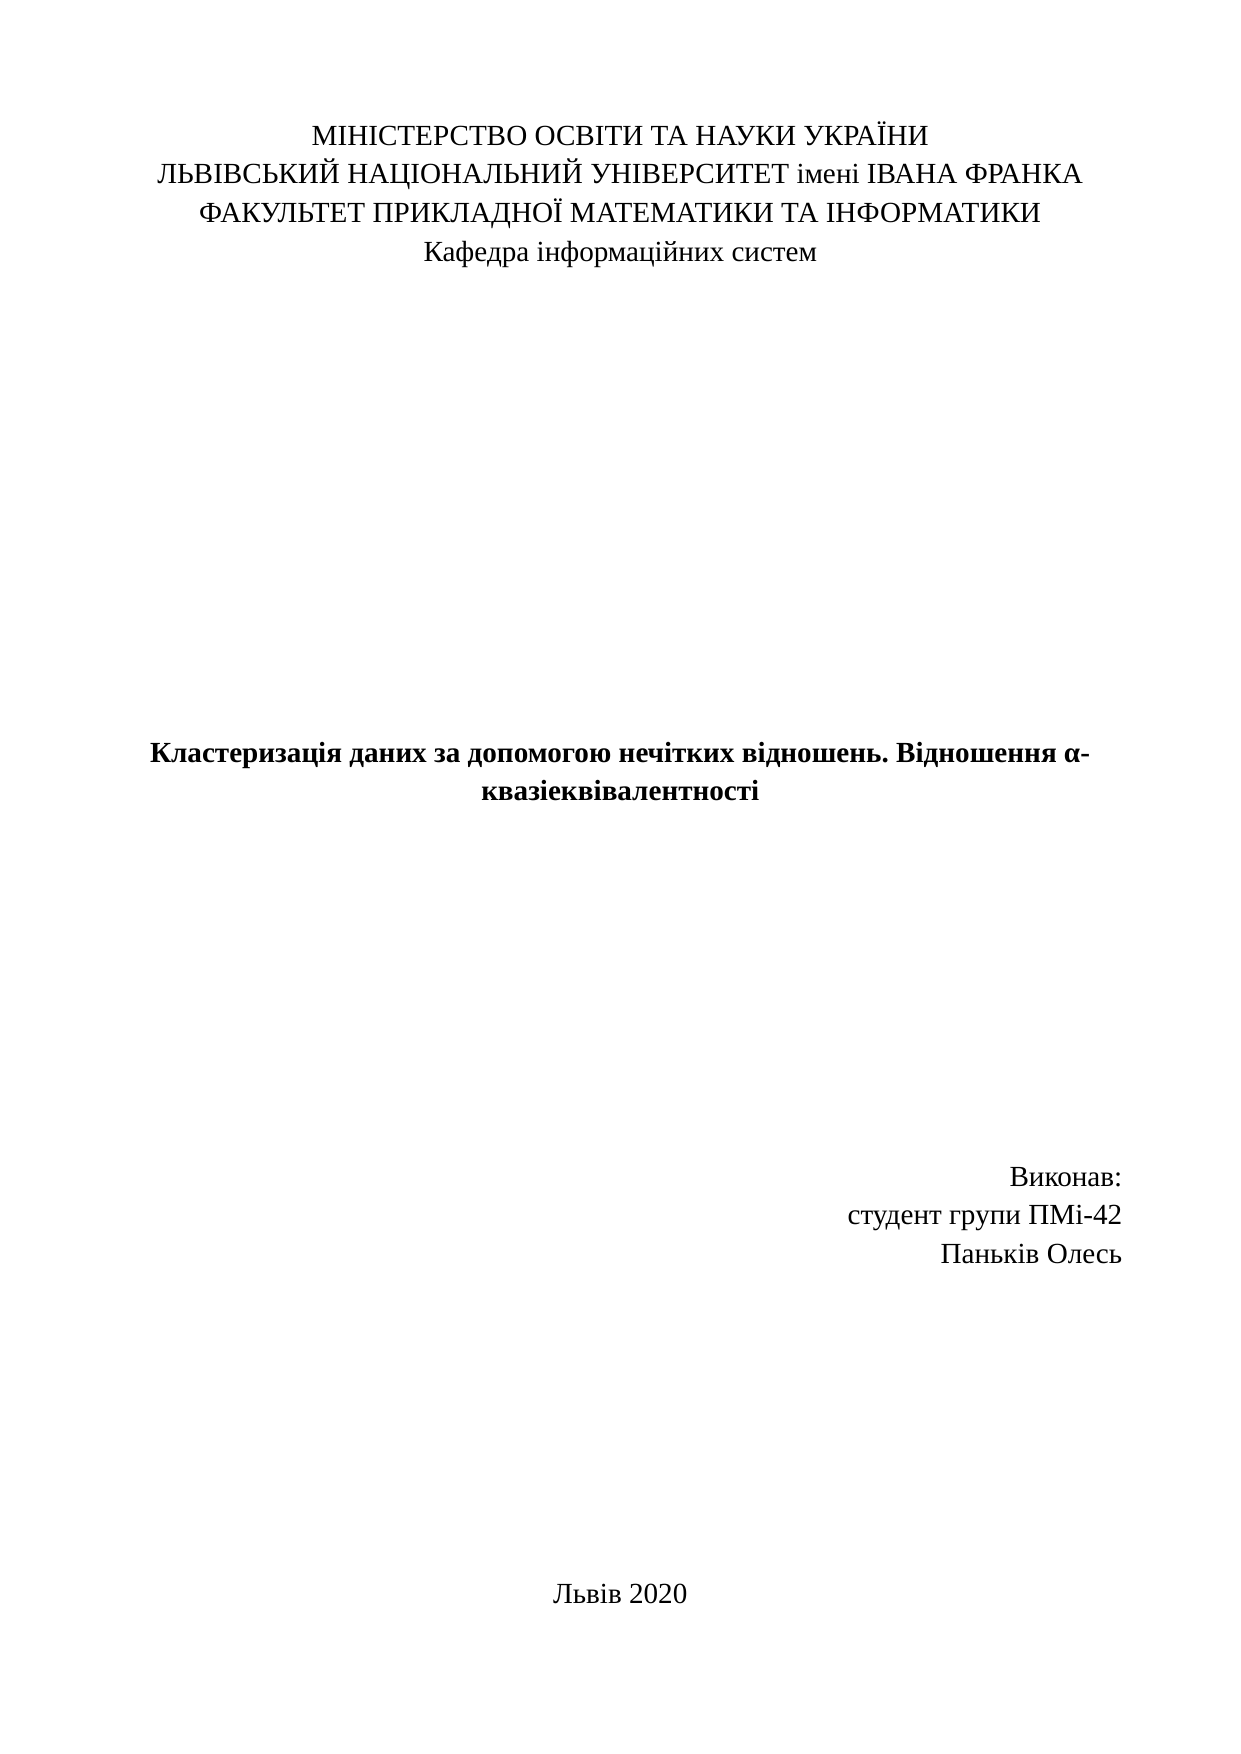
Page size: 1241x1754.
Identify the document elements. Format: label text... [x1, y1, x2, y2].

text Кластеризація даних за допомогою нечітких відношень. Відношення α-квазіеквівалентності [118, 735, 1122, 807]
text Кафедра інформаційних систем [118, 234, 1122, 267]
text Львів 2020 [118, 1576, 1122, 1610]
text ФАКУЛЬТЕТ ПРИКЛАДНОЇ МАТЕМАТИКИ ТА ІНФОРМАТИКИ [118, 195, 1122, 229]
text МІНІСТЕРСТВО ОСВІТИ ТА НАУКИ УКРАЇНИ [118, 118, 1122, 152]
text студент групи ПМі-42 [118, 1197, 1122, 1231]
text Виконав: [118, 1159, 1122, 1192]
text Паньків Олесь [118, 1236, 1122, 1269]
text ЛЬВІВСЬКИЙ НАЦІОНАЛЬНИЙ УНІВЕРСИТЕТ імені ІВАНА ФРАНКА [118, 157, 1122, 190]
